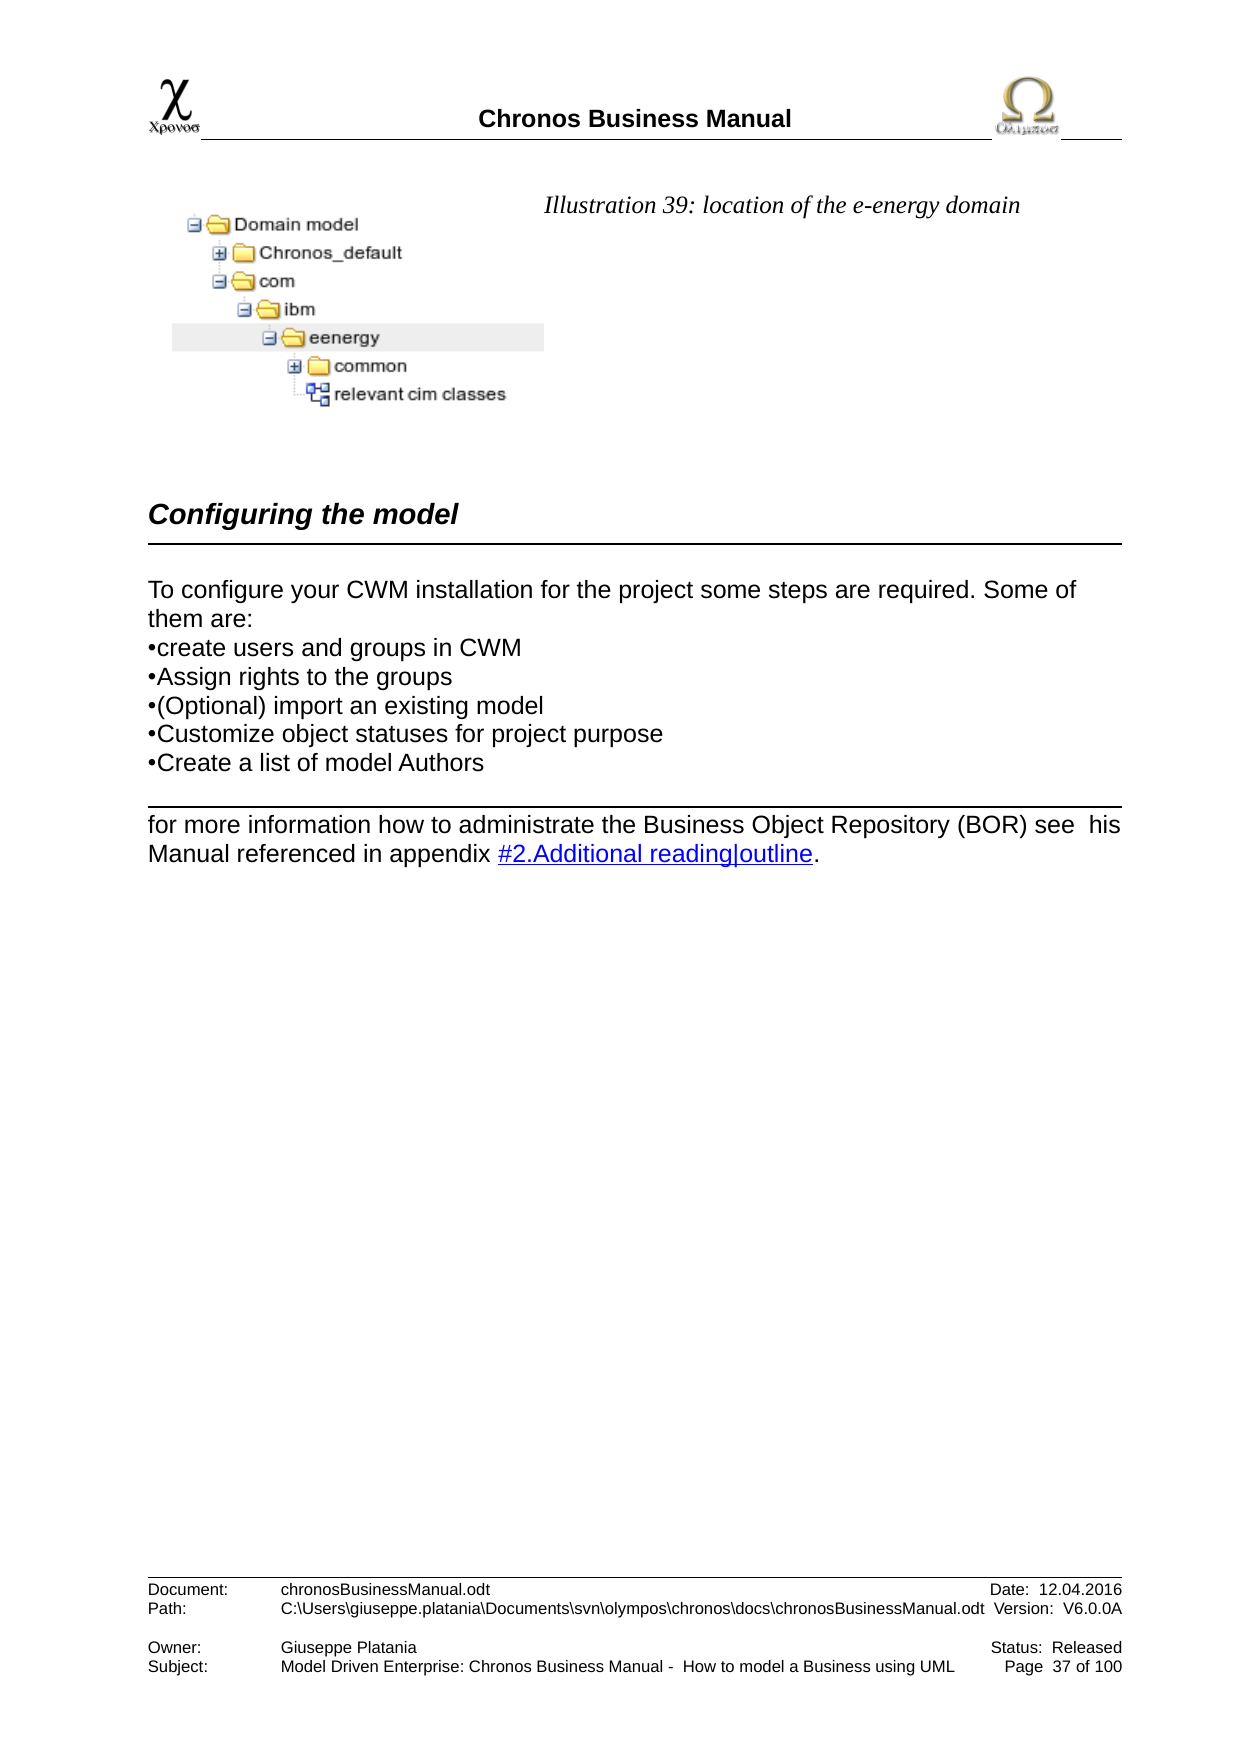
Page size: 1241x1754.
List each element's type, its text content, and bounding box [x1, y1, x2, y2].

list (Optional) import an existing model [148, 691, 1122, 719]
text for more information how to administrate the Business Object Repository (BOR) see his Manual referenced in appendix #2.Additional reading|outline. [148, 808, 1122, 868]
text To configure your CWM installation for the project some steps are required. Some of them are: [148, 575, 1122, 633]
picture [147, 75, 201, 135]
list create users and groups in CWM [148, 633, 1122, 662]
list Create a list of model Authors [148, 748, 1122, 777]
text Illustration 39: location of the e-energy domain objects [172, 190, 1098, 408]
list Assign rights to the groups [148, 662, 1122, 691]
picture [172, 213, 544, 408]
picture [992, 75, 1061, 135]
list Customize object statuses for project purpose [148, 719, 1122, 748]
subtitle Configuring the model [148, 497, 1122, 531]
